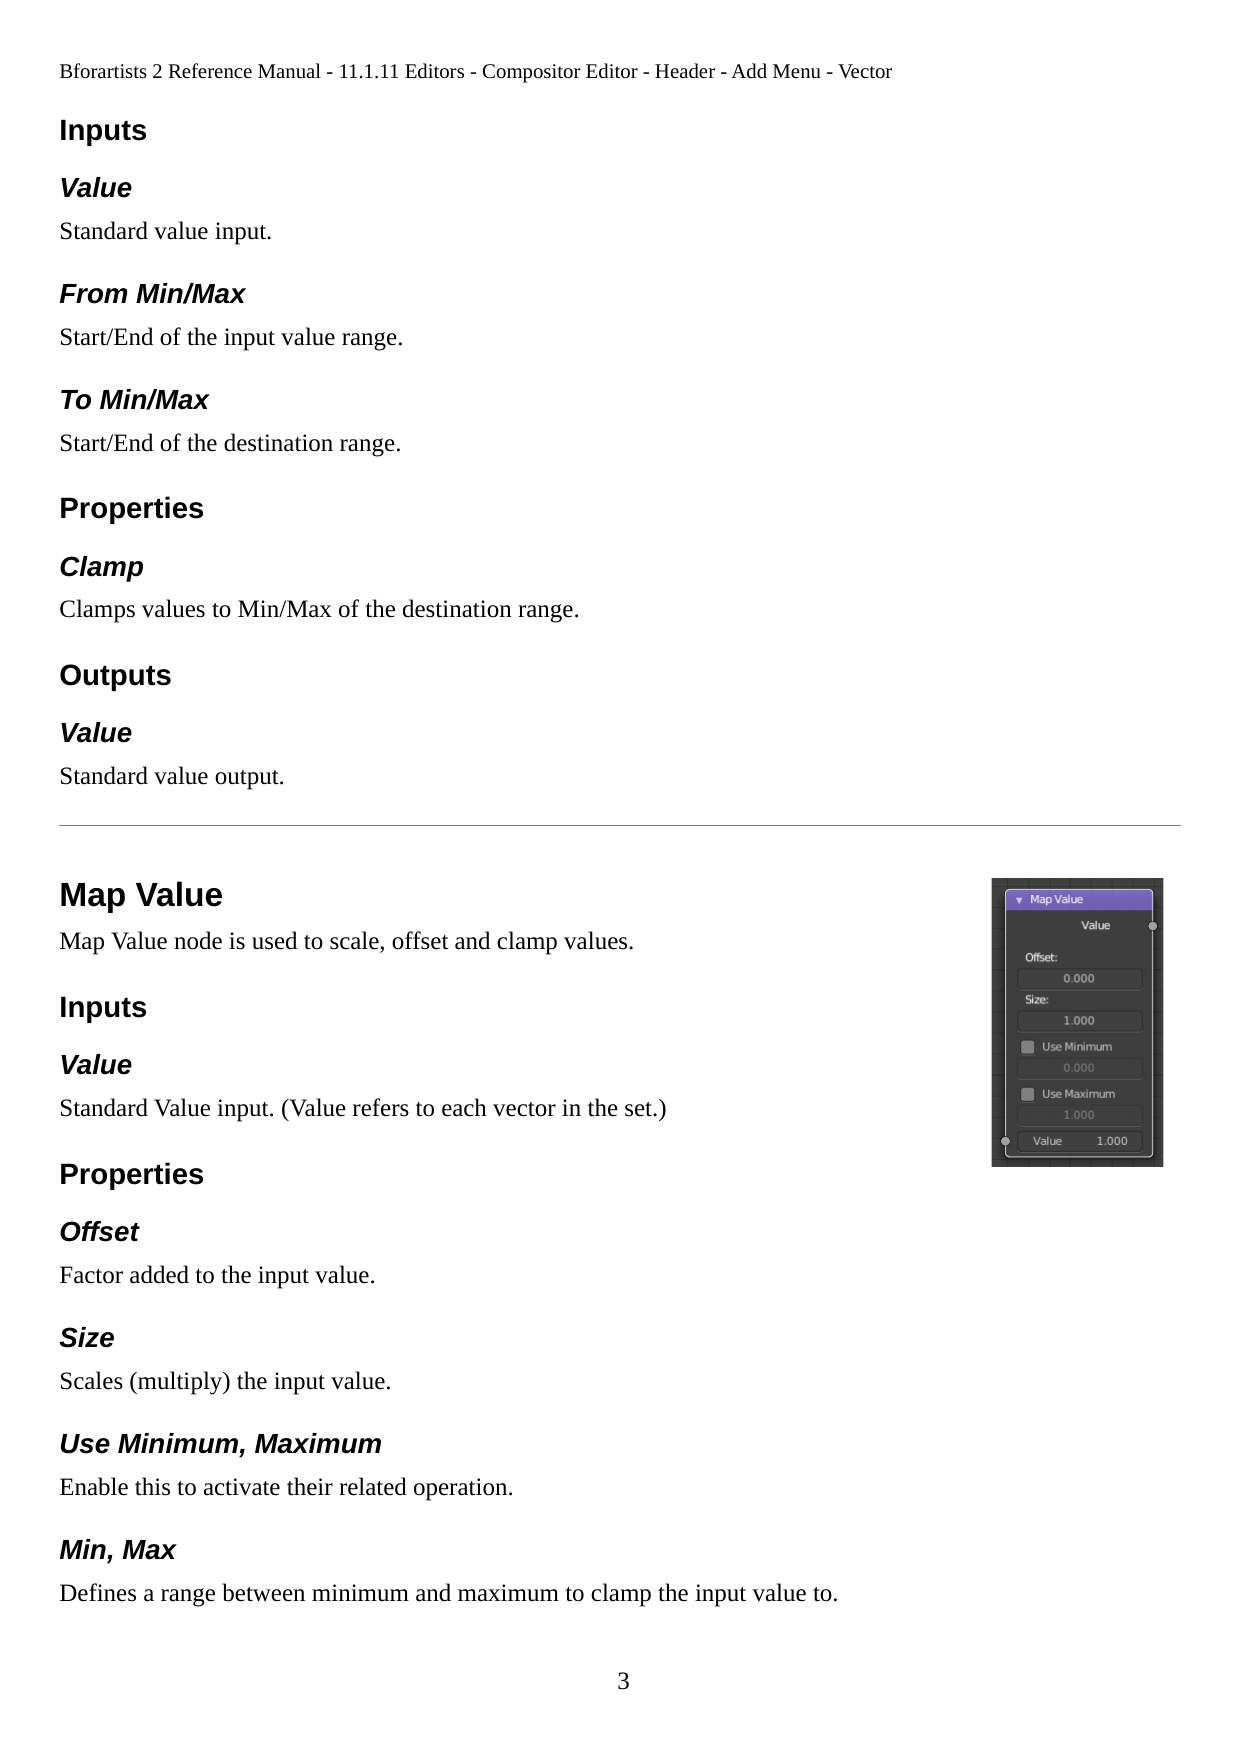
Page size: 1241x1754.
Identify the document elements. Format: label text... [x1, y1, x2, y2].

subtitle Min, Max [59, 1533, 1181, 1565]
subtitle Outputs [59, 658, 1181, 692]
text Enable this to activate their related operation. [59, 1472, 1181, 1501]
subtitle Size [59, 1321, 1181, 1353]
text Map Value node is used to scale, offset and clamp values. [59, 926, 991, 955]
text Standard Value input. (Value refers to each vector in the set.) [59, 1093, 991, 1122]
text Start/End of the destination range. [59, 428, 1181, 456]
text Factor added to the input value. [59, 1260, 1181, 1289]
subtitle Value [59, 717, 1181, 749]
subtitle Clamp [59, 550, 1181, 582]
subtitle Value [59, 1049, 991, 1081]
text Clamps values to Min/Max of the destination range. [59, 594, 1181, 623]
subtitle [1164, 990, 1181, 1024]
subtitle Offset [59, 1216, 1181, 1247]
picture [991, 878, 1164, 1167]
subtitle Properties [59, 491, 1181, 525]
subtitle Value [59, 171, 1181, 203]
text Standard value input. [59, 216, 1181, 244]
text Standard value output. [59, 761, 1181, 790]
subtitle Inputs [59, 990, 991, 1024]
subtitle Map Value [59, 875, 1181, 914]
subtitle [1164, 1049, 1181, 1081]
subtitle Use Minimum, Maximum [59, 1427, 1181, 1459]
text Start/End of the input value range. [59, 322, 1181, 350]
subtitle To Min/Max [59, 383, 1181, 415]
subtitle Properties [59, 1157, 1181, 1191]
subtitle Inputs [59, 113, 1181, 146]
subtitle From Min/Max [59, 277, 1181, 309]
text Scales (multiply) the input value. [59, 1366, 1181, 1394]
text Defines a range between minimum and maximum to clamp the input value to. [59, 1578, 1181, 1606]
